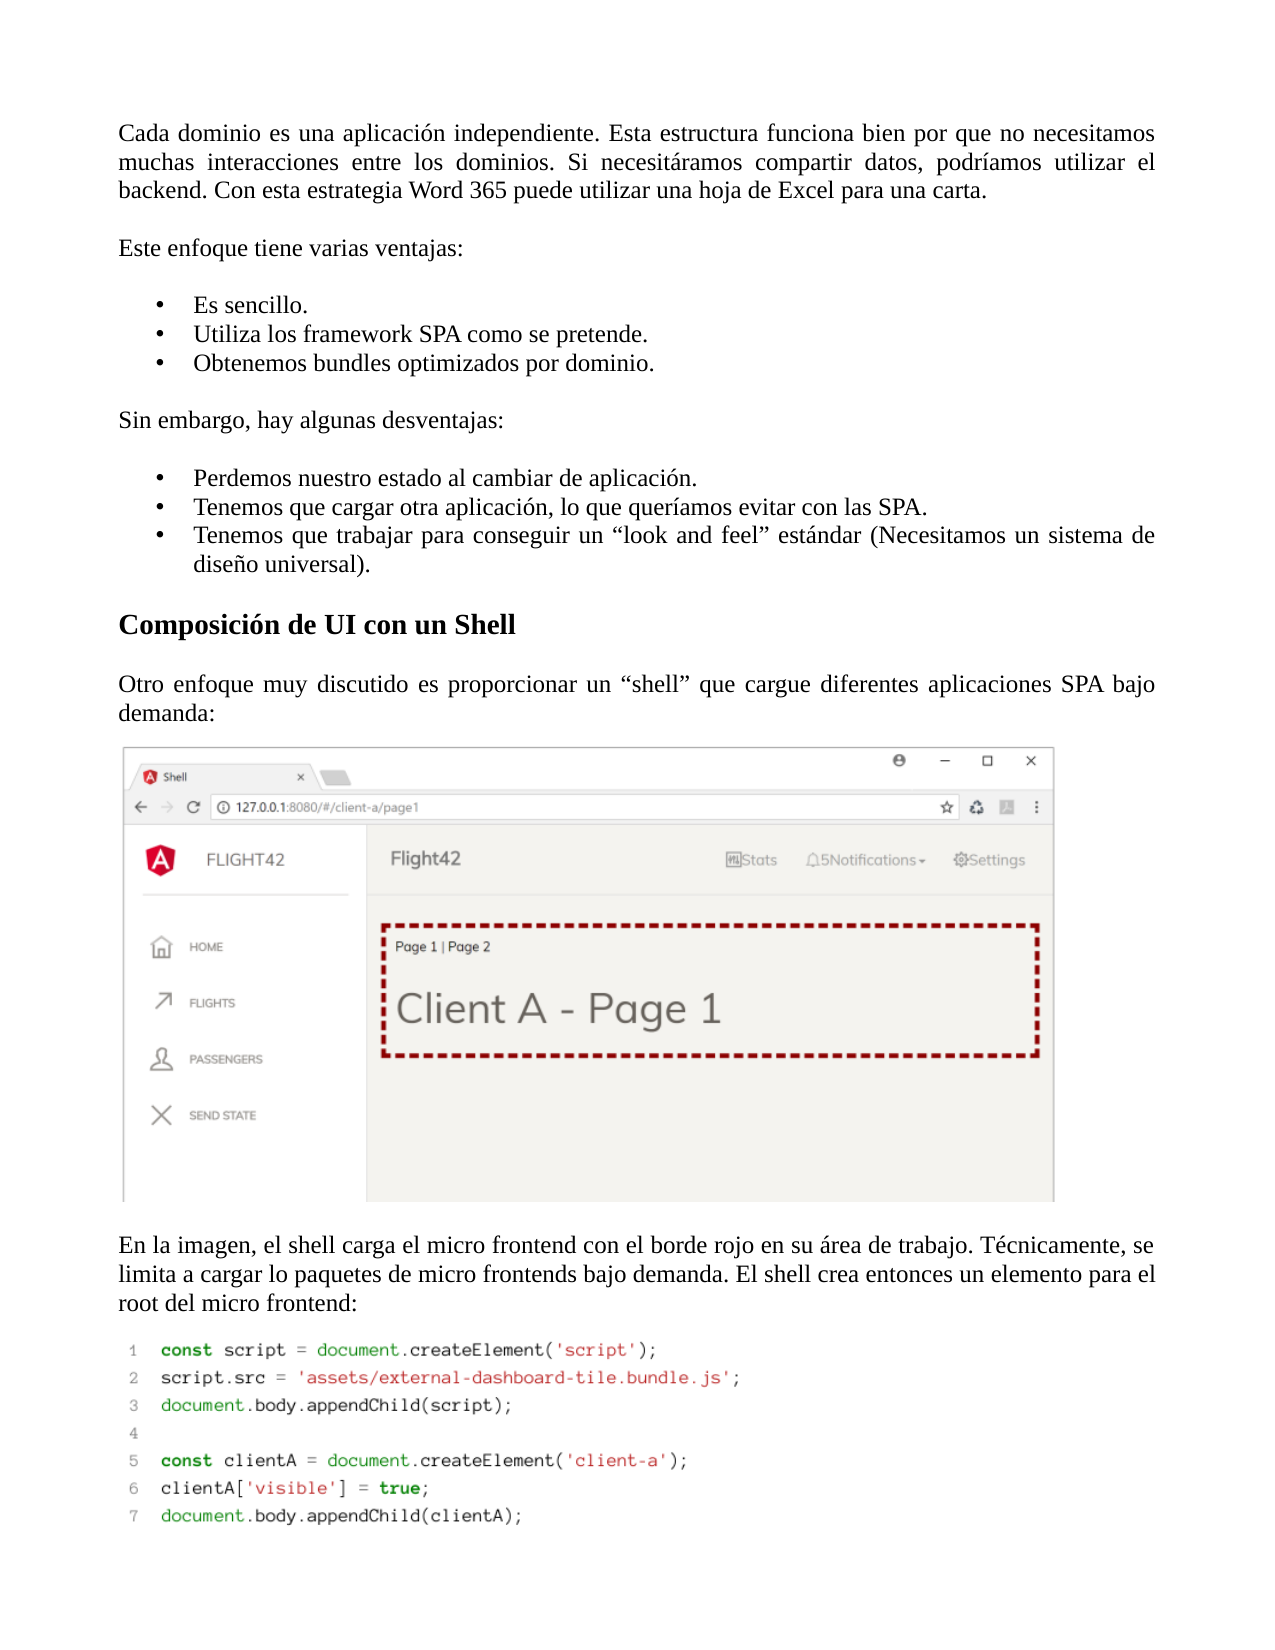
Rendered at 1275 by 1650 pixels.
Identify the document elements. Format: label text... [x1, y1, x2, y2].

text En la imagen, el shell carga el micro frontend con el borde rojo en su área de trabajo. Técnicamente, se limita a cargar lo paquetes de micro frontends bajo demanda. El shell crea entonces un elemento para el root del micro frontend: [118, 1230, 1157, 1317]
list Tenemos que trabajar para conseguir un “look and feel” estándar (Necesitamos un sistema de diseño universal). [156, 521, 1157, 578]
picture [118, 741, 1063, 1202]
list Tenemos que cargar otra aplicación, lo que queríamos evitar con las SPA. [156, 492, 1157, 521]
list Es sencillo. [156, 291, 1157, 319]
list Perdemos nuestro estado al cambiar de aplicación. [156, 463, 1157, 492]
text Composición de UI con un Shell [118, 607, 1157, 640]
text Cada dominio es una aplicación independiente. Esta estructura funciona bien por que no necesitamos muchas interacciones entre los dominios. Si necesitáramos compartir datos, podríamos utilizar el backend. Con esta estrategia Word 365 puede utilizar una hoja de Excel para una carta. [118, 118, 1157, 204]
list Utiliza los framework SPA como se pretende. [156, 319, 1157, 348]
text Otro enfoque muy discutido es proporcionar un “shell” que cargue diferentes aplicaciones SPA bajo demanda: [118, 669, 1157, 727]
picture [123, 1335, 746, 1533]
text Sin embargo, hay algunas desventajas: [118, 406, 1157, 434]
text Este enfoque tiene varias ventajas: [118, 233, 1157, 262]
list Obtenemos bundles optimizados por dominio. [156, 348, 1157, 377]
